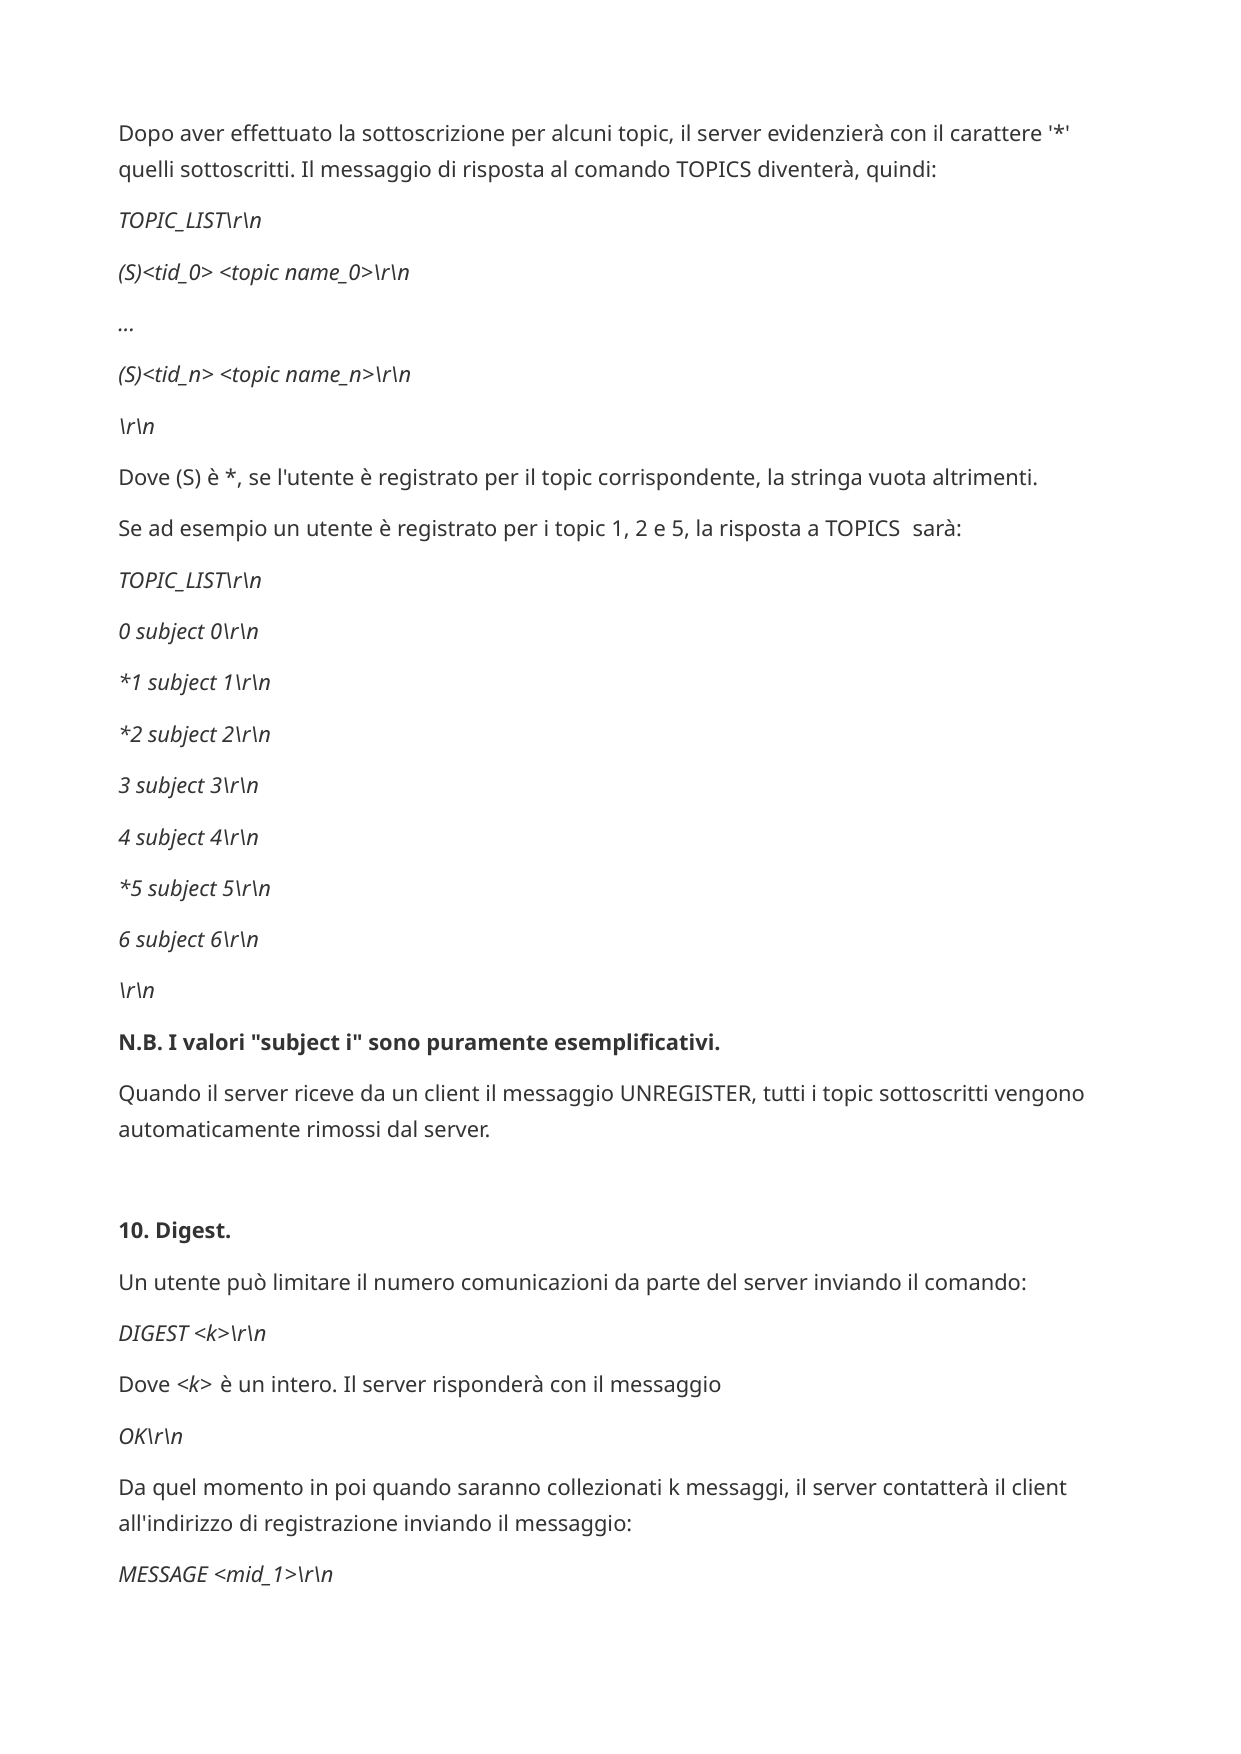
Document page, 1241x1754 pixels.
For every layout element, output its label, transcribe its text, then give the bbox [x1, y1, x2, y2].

text 0 subject 0\r\n [118, 616, 1122, 646]
text Dove (S) è *, se l'utente è registrato per il topic corrispondente, la stringa vuota altrimenti. [118, 462, 1122, 492]
text Quando il server riceve da un client il messaggio UNREGISTER, tutti i topic sottoscritti vengono automaticamente rimossi dal server. [118, 1078, 1122, 1144]
text Da quel momento in poi quando saranno collezionati k messaggi, il server contatterà il client all'indirizzo di registrazione inviando il messaggio: [118, 1472, 1122, 1538]
text Dove <k> è un intero. Il server risponderà con il messaggio [118, 1369, 1122, 1399]
text N.B. I valori "subject i" sono puramente esemplificativi. [118, 1027, 1122, 1057]
text TOPIC_LIST\r\n [118, 205, 1122, 235]
text OK\r\n [118, 1421, 1122, 1451]
text *1 subject 1\r\n [118, 667, 1122, 697]
text DIGEST <k>\r\n [118, 1318, 1122, 1348]
text Un utente può limitare il numero comunicazioni da parte del server inviando il comando: [118, 1267, 1122, 1297]
text *2 subject 2\r\n [118, 719, 1122, 748]
text 10. Digest. [118, 1215, 1122, 1245]
text \r\n [118, 976, 1122, 1005]
text (S)<tid_0> <topic name_0>\r\n [118, 257, 1122, 286]
text 4 subject 4\r\n [118, 821, 1122, 851]
text \r\n [118, 411, 1122, 440]
text Dopo aver effettuato la sottoscrizione per alcuni topic, il server evidenzierà con il carattere '*' quelli sottoscritti. Il messaggio di risposta al comando TOPICS diventerà, quindi: [118, 118, 1122, 184]
text (S)<tid_n> <topic name_n>\r\n [118, 359, 1122, 389]
text Se ad esempio un utente è registrato per i topic 1, 2 e 5, la risposta a TOPICS sarà: [118, 513, 1122, 543]
text TOPIC_LIST\r\n [118, 565, 1122, 594]
text 3 subject 3\r\n [118, 770, 1122, 800]
text 6 subject 6\r\n [118, 924, 1122, 954]
text ... [118, 308, 1122, 338]
text *5 subject 5\r\n [118, 873, 1122, 903]
text MESSAGE <mid_1>\r\n [118, 1559, 1122, 1589]
